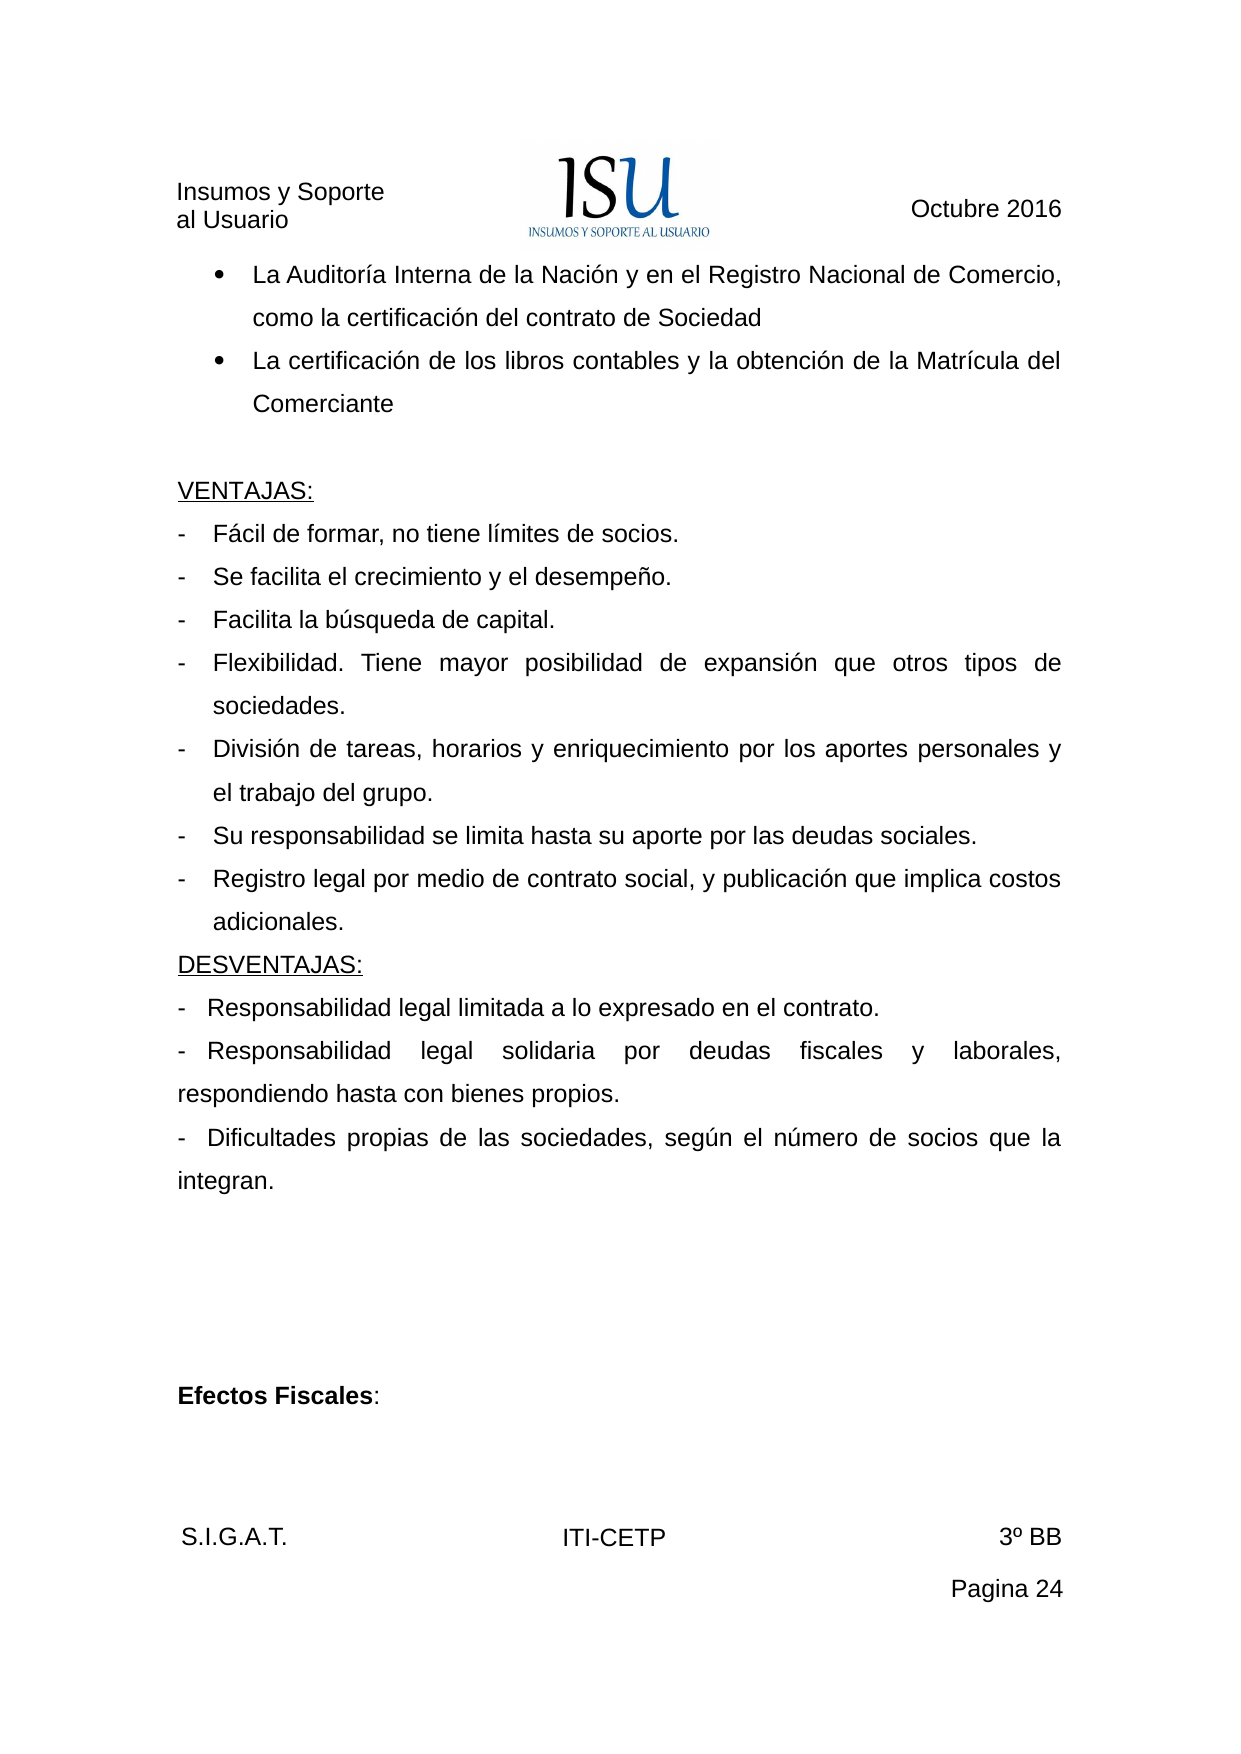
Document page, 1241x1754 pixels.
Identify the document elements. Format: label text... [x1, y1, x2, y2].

list División de tareas, horarios y enriquecimiento por los aportes personales y el trabajo del grupo. [177, 734, 1063, 806]
list Facilita la búsqueda de capital. [177, 605, 1063, 634]
picture [517, 138, 723, 252]
list Dificultades propias de las sociedades, según el número de socios que la integran. [177, 1122, 1063, 1194]
text DESVENTAJAS: [177, 950, 1063, 979]
text Efectos Fiscales: [177, 1381, 1063, 1410]
list Se facilita el crecimiento y el desempeño. [177, 562, 1063, 591]
list Registro legal por medio de contrato social, y publicación que implica costos adicionales. [177, 864, 1063, 936]
list Su responsabilidad se limita hasta su aporte por las deudas sociales. [177, 821, 1063, 849]
list La Auditoría Interna de la Nación y en el Registro Nacional de Comercio, como la certificación del contrato de Sociedad [215, 260, 1063, 332]
list Responsabilidad legal limitada a lo expresado en el contrato. [177, 993, 1063, 1022]
list Flexibilidad. Tiene mayor posibilidad de expansión que otros tipos de sociedades. [177, 648, 1063, 720]
list Fácil de formar, no tiene límites de socios. [177, 519, 1063, 547]
list La certificación de los libros contables y la obtención de la Matrícula del Comerciante [215, 346, 1063, 418]
text VENTAJAS: [177, 476, 1063, 504]
list Responsabilidad legal solidaria por deudas fiscales y laborales, respondiendo hasta con bienes propios. [177, 1036, 1063, 1108]
